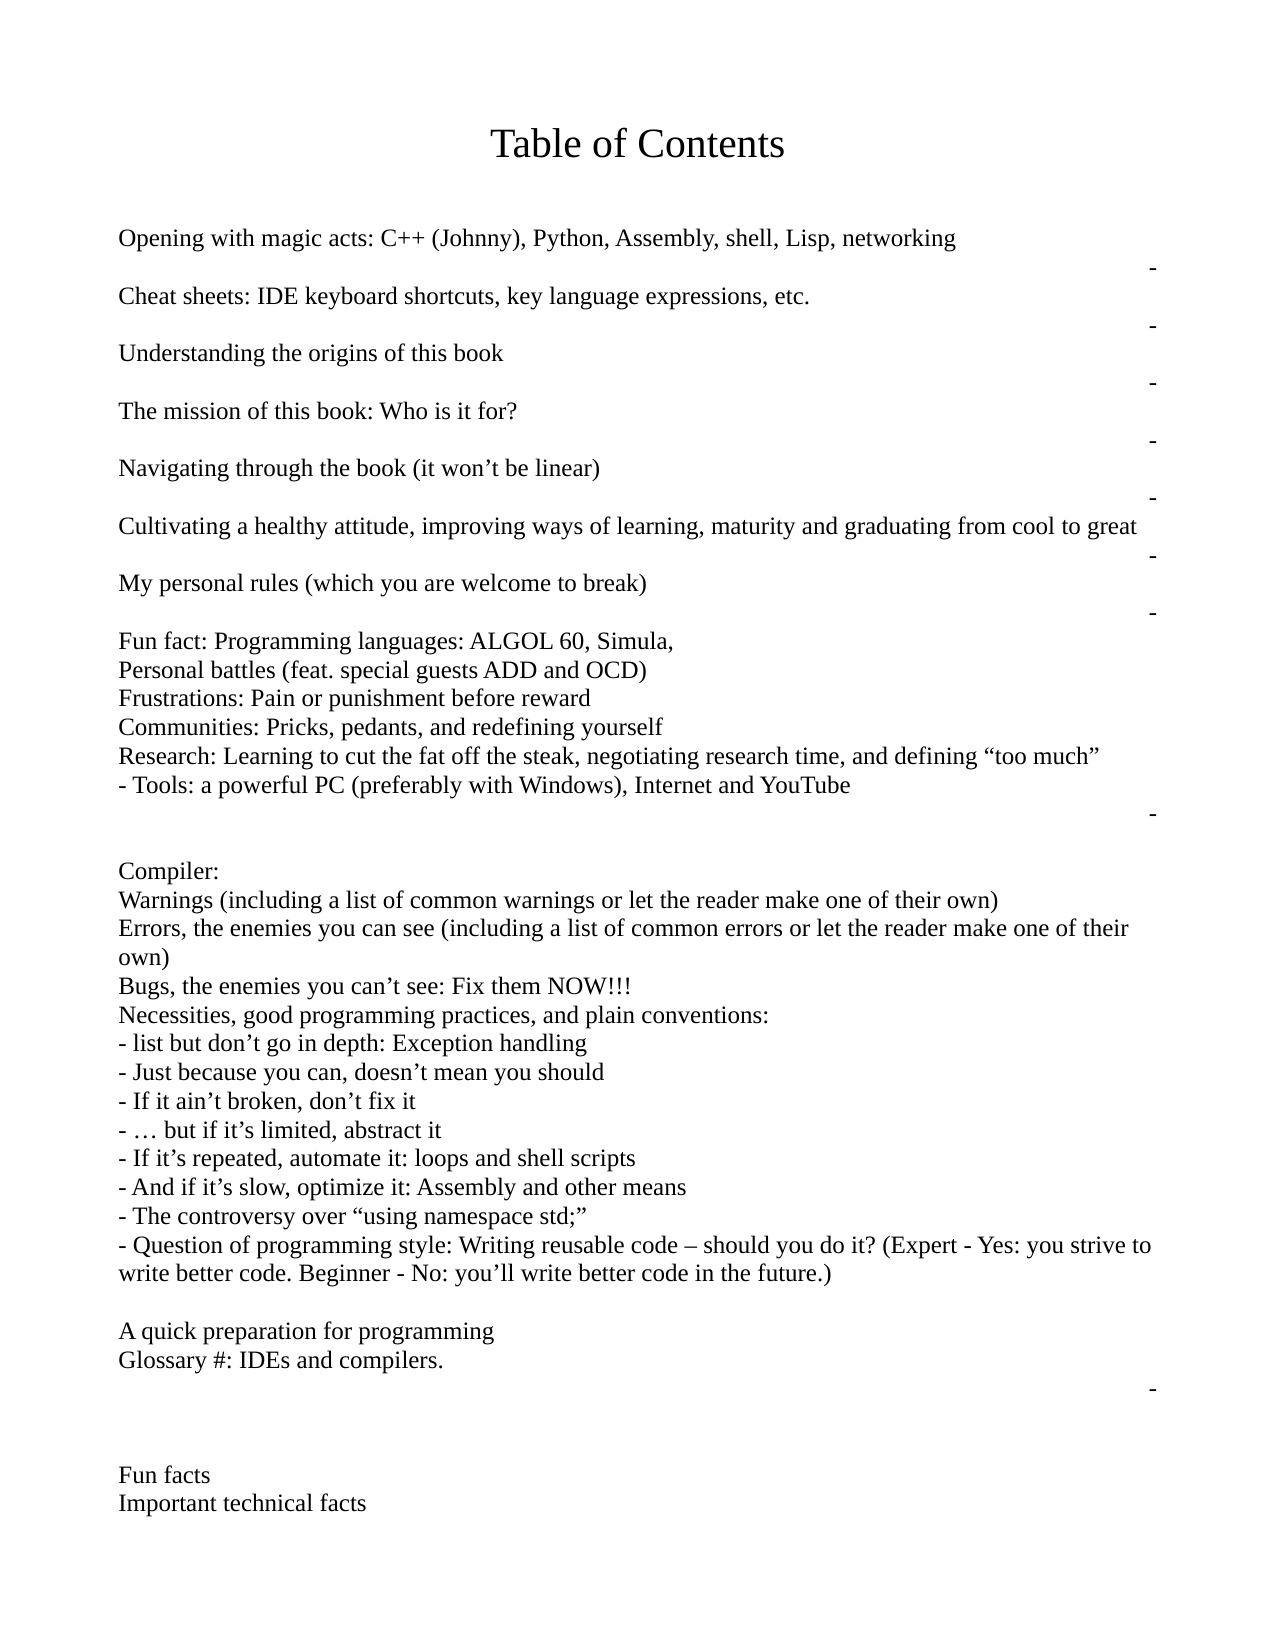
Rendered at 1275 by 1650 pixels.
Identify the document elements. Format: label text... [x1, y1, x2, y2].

text Errors, the enemies you can see (including a list of common errors or let the reader make one of their own) [118, 913, 1157, 971]
text - If it’s repeated, automate it: loops and shell scripts [118, 1143, 1157, 1172]
text Frustrations: Pain or punishment before reward [118, 683, 1157, 712]
text - [118, 1373, 1157, 1402]
text A quick preparation for programming [118, 1316, 1157, 1345]
text Bugs, the enemies you can’t see: Fix them NOW!!! [118, 971, 1157, 1000]
text - Tools: a powerful PC (preferably with Windows), Internet and YouTube [118, 770, 1157, 798]
text - [118, 425, 1157, 453]
text - And if it’s slow, optimize it: Assembly and other means [118, 1172, 1157, 1201]
text - [118, 367, 1157, 396]
text - If it ain’t broken, don’t fix it [118, 1086, 1157, 1115]
text Warnings (including a list of common warnings or let the reader make one of their own) [118, 885, 1157, 913]
text - [118, 252, 1157, 281]
text Cultivating a healthy attitude, improving ways of learning, maturity and graduating from cool to great [118, 511, 1157, 540]
text The mission of this book: Who is it for? [118, 396, 1157, 425]
text Necessities, good programming practices, and plain conventions: [118, 1000, 1157, 1028]
text Important technical facts [118, 1488, 1157, 1517]
text - [118, 798, 1157, 827]
text - [118, 310, 1157, 338]
text Personal battles (feat. special guests ADD and OCD) [118, 655, 1157, 683]
text - Question of programming style: Writing reusable code – should you do it? (Expert - Yes: you strive to write better code. Beginner - No: you’ll write better code in the future.) [118, 1230, 1157, 1287]
text Opening with magic acts: C++ (Johnny), Python, Assembly, shell, Lisp, networking [118, 223, 1157, 252]
text Communities: Pricks, pedants, and redefining yourself [118, 712, 1157, 741]
text Fun fact: Programming languages: ALGOL 60, Simula, [118, 626, 1157, 655]
text Understanding the origins of this book [118, 338, 1157, 367]
text Fun facts [118, 1460, 1157, 1488]
text - … but if it’s limited, abstract it [118, 1115, 1157, 1143]
text Glossary #: IDEs and compilers. [118, 1345, 1157, 1373]
text Cheat sheets: IDE keyboard shortcuts, key language expressions, etc. [118, 281, 1157, 310]
text - [118, 597, 1157, 626]
text My personal rules (which you are welcome to break) [118, 568, 1157, 597]
text Table of Contents [118, 118, 1157, 166]
text Compiler: [118, 856, 1157, 885]
text - list but don’t go in depth: Exception handling [118, 1028, 1157, 1057]
text - The controversy over “using namespace std;” [118, 1201, 1157, 1230]
text Navigating through the book (it won’t be linear) [118, 453, 1157, 482]
text - [118, 540, 1157, 568]
text Research: Learning to cut the fat off the steak, negotiating research time, and defining “too much” [118, 741, 1157, 770]
text - Just because you can, doesn’t mean you should [118, 1057, 1157, 1086]
text - [118, 482, 1157, 511]
